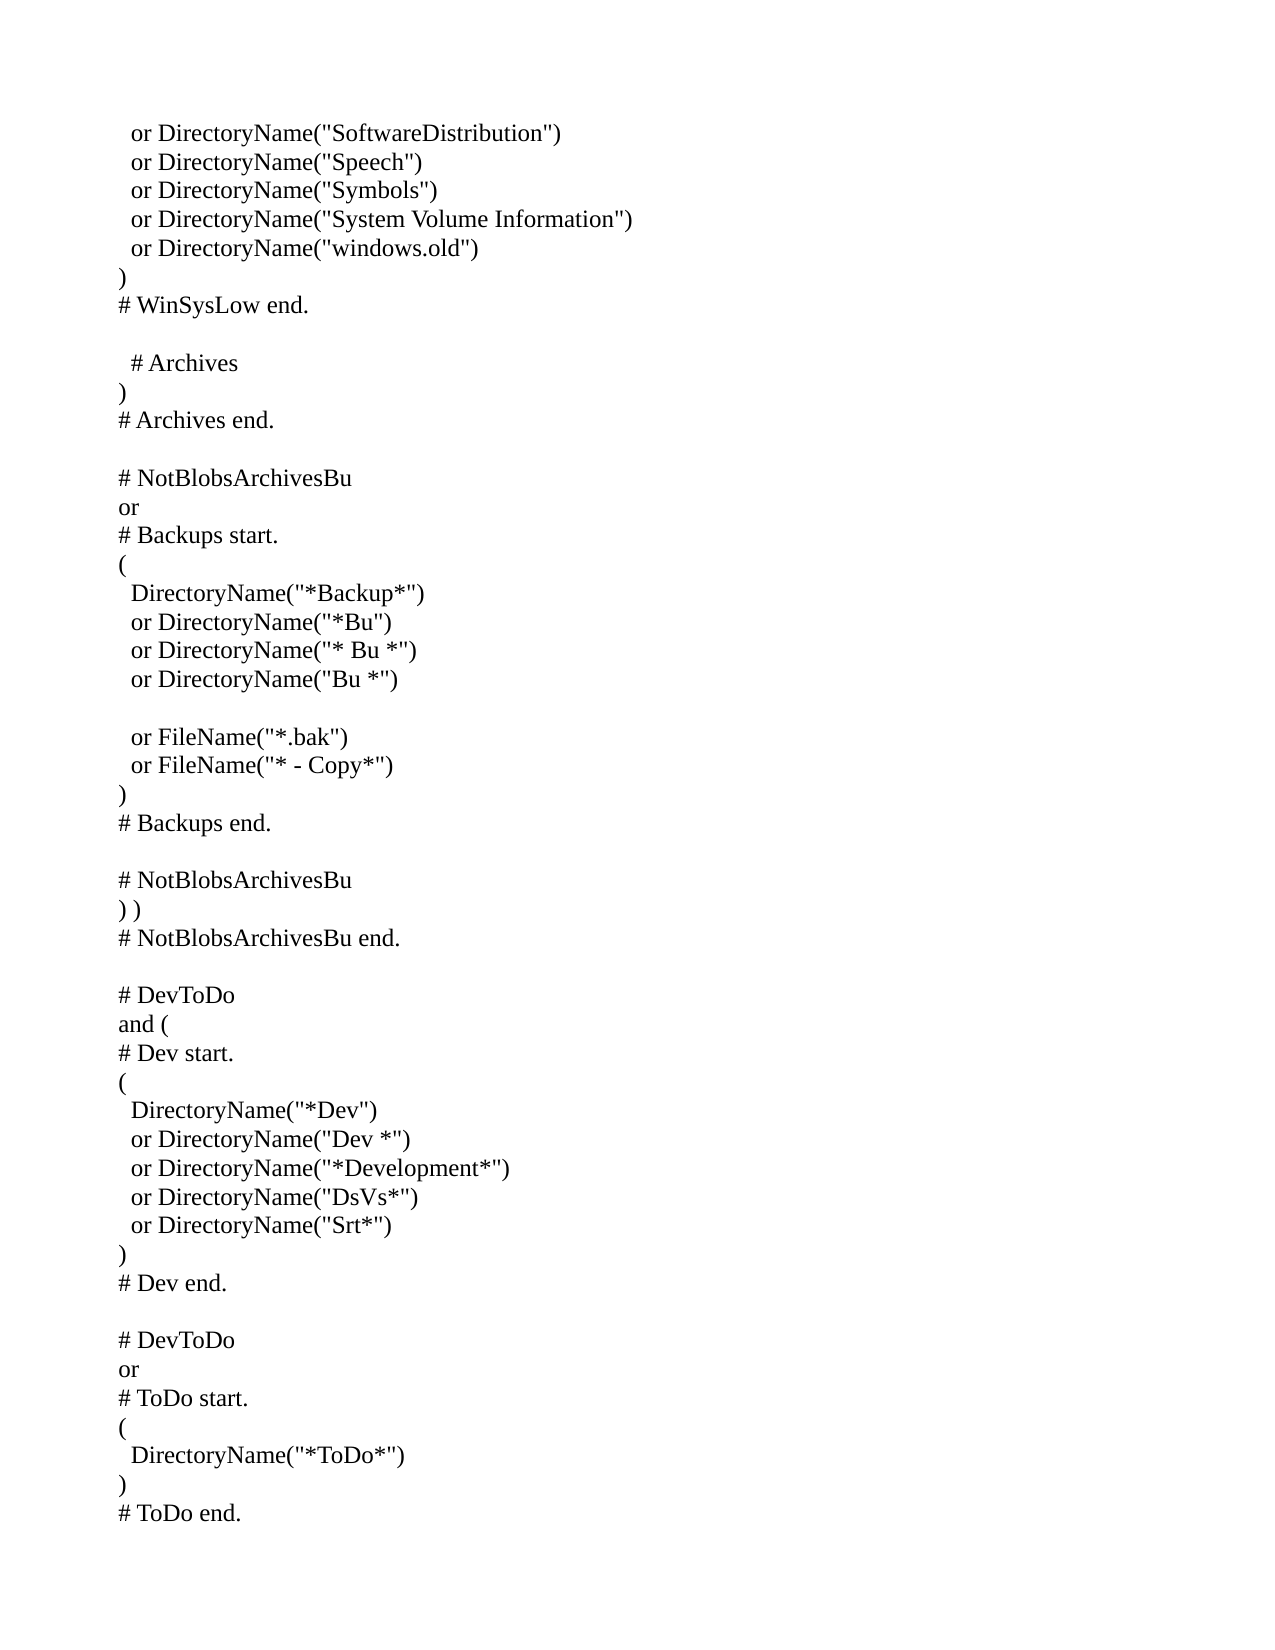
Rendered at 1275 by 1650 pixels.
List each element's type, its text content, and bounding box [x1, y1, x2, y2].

text or DirectoryName("SoftwareDistribution") [118, 118, 1157, 147]
text or [118, 1354, 1157, 1383]
text or FileName("*.bak") [118, 722, 1157, 751]
text # NotBlobsArchivesBu [118, 463, 1157, 492]
text or DirectoryName("Srt*") [118, 1211, 1157, 1239]
text ) [118, 1469, 1157, 1498]
text DirectoryName("*ToDo*") [118, 1441, 1157, 1469]
text and ( [118, 1009, 1157, 1038]
text ) [118, 377, 1157, 406]
text # ToDo start. [118, 1383, 1157, 1412]
text or DirectoryName("System Volume Information") [118, 204, 1157, 233]
text # DevToDo [118, 1326, 1157, 1354]
text or DirectoryName("* Bu *") [118, 636, 1157, 664]
text DirectoryName("*Backup*") [118, 578, 1157, 607]
text # Dev start. [118, 1038, 1157, 1067]
text or DirectoryName("Bu *") [118, 664, 1157, 693]
text # WinSysLow end. [118, 291, 1157, 319]
text or DirectoryName("windows.old") [118, 233, 1157, 262]
text or DirectoryName("Dev *") [118, 1124, 1157, 1153]
text or DirectoryName("Speech") [118, 147, 1157, 176]
text ) [118, 1239, 1157, 1268]
text # Archives [118, 348, 1157, 377]
text DirectoryName("*Dev") [118, 1096, 1157, 1124]
text # Backups start. [118, 521, 1157, 549]
text # Dev end. [118, 1268, 1157, 1297]
text ) [118, 779, 1157, 808]
text or [118, 492, 1157, 521]
text or DirectoryName("*Development*") [118, 1153, 1157, 1182]
text ( [118, 1067, 1157, 1096]
text ( [118, 1412, 1157, 1441]
text # ToDo end. [118, 1498, 1157, 1527]
text or FileName("* - Copy*") [118, 751, 1157, 779]
text or DirectoryName("DsVs*") [118, 1182, 1157, 1211]
text ) ) [118, 894, 1157, 923]
text # Archives end. [118, 406, 1157, 434]
text # NotBlobsArchivesBu end. [118, 923, 1157, 952]
text # DevToDo [118, 981, 1157, 1009]
text ( [118, 549, 1157, 578]
text or DirectoryName("*Bu") [118, 607, 1157, 636]
text ) [118, 262, 1157, 291]
text # Backups end. [118, 808, 1157, 837]
text or DirectoryName("Symbols") [118, 176, 1157, 204]
text # NotBlobsArchivesBu [118, 866, 1157, 894]
